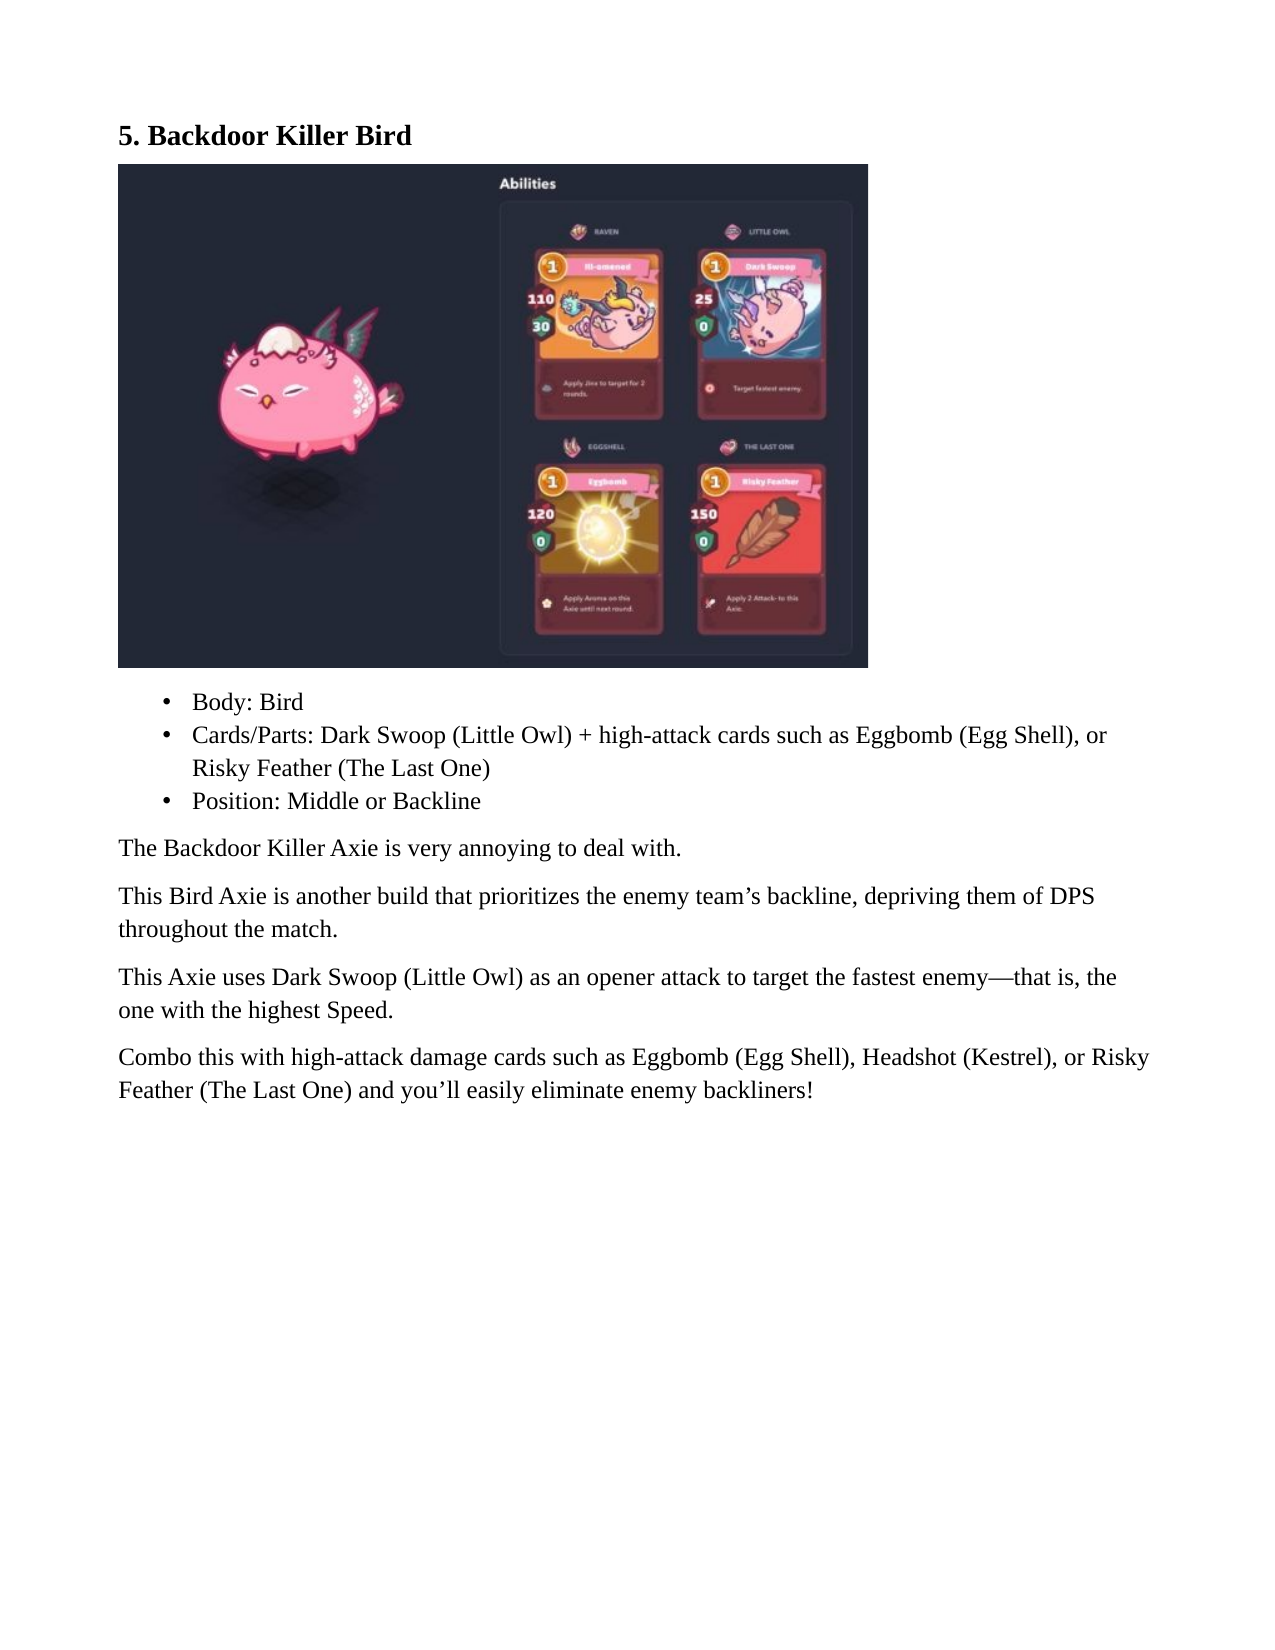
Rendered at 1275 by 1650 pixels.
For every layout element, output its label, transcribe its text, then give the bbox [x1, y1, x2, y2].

list Cards/Parts: Dark Swoop (Little Owl) + high-attack cards such as Eggbomb (Egg Shell), or Risky Feather (The Last One) [162, 720, 1157, 782]
list Body: Bird [162, 687, 1157, 716]
subtitle 5. Backdoor Killer Bird [118, 118, 1157, 152]
picture [118, 164, 869, 668]
text This Axie uses Dark Swoop (Little Owl) as an opener attack to target the fastest enemy—that is, the one with the highest Speed. [118, 962, 1157, 1023]
text Combo this with high-attack damage cards such as Eggbomb (Egg Shell), Headshot (Kestrel), or Risky Feather (The Last One) and you’ll easily eliminate enemy backliners! [118, 1042, 1157, 1104]
text This Bird Axie is another build that prioritizes the enemy team’s backline, depriving them of DPS throughout the match. [118, 881, 1157, 943]
list Position: Middle or Backline [162, 786, 1157, 814]
text The Backdoor Killer Axie is very annoying to deal with. [118, 833, 1157, 862]
